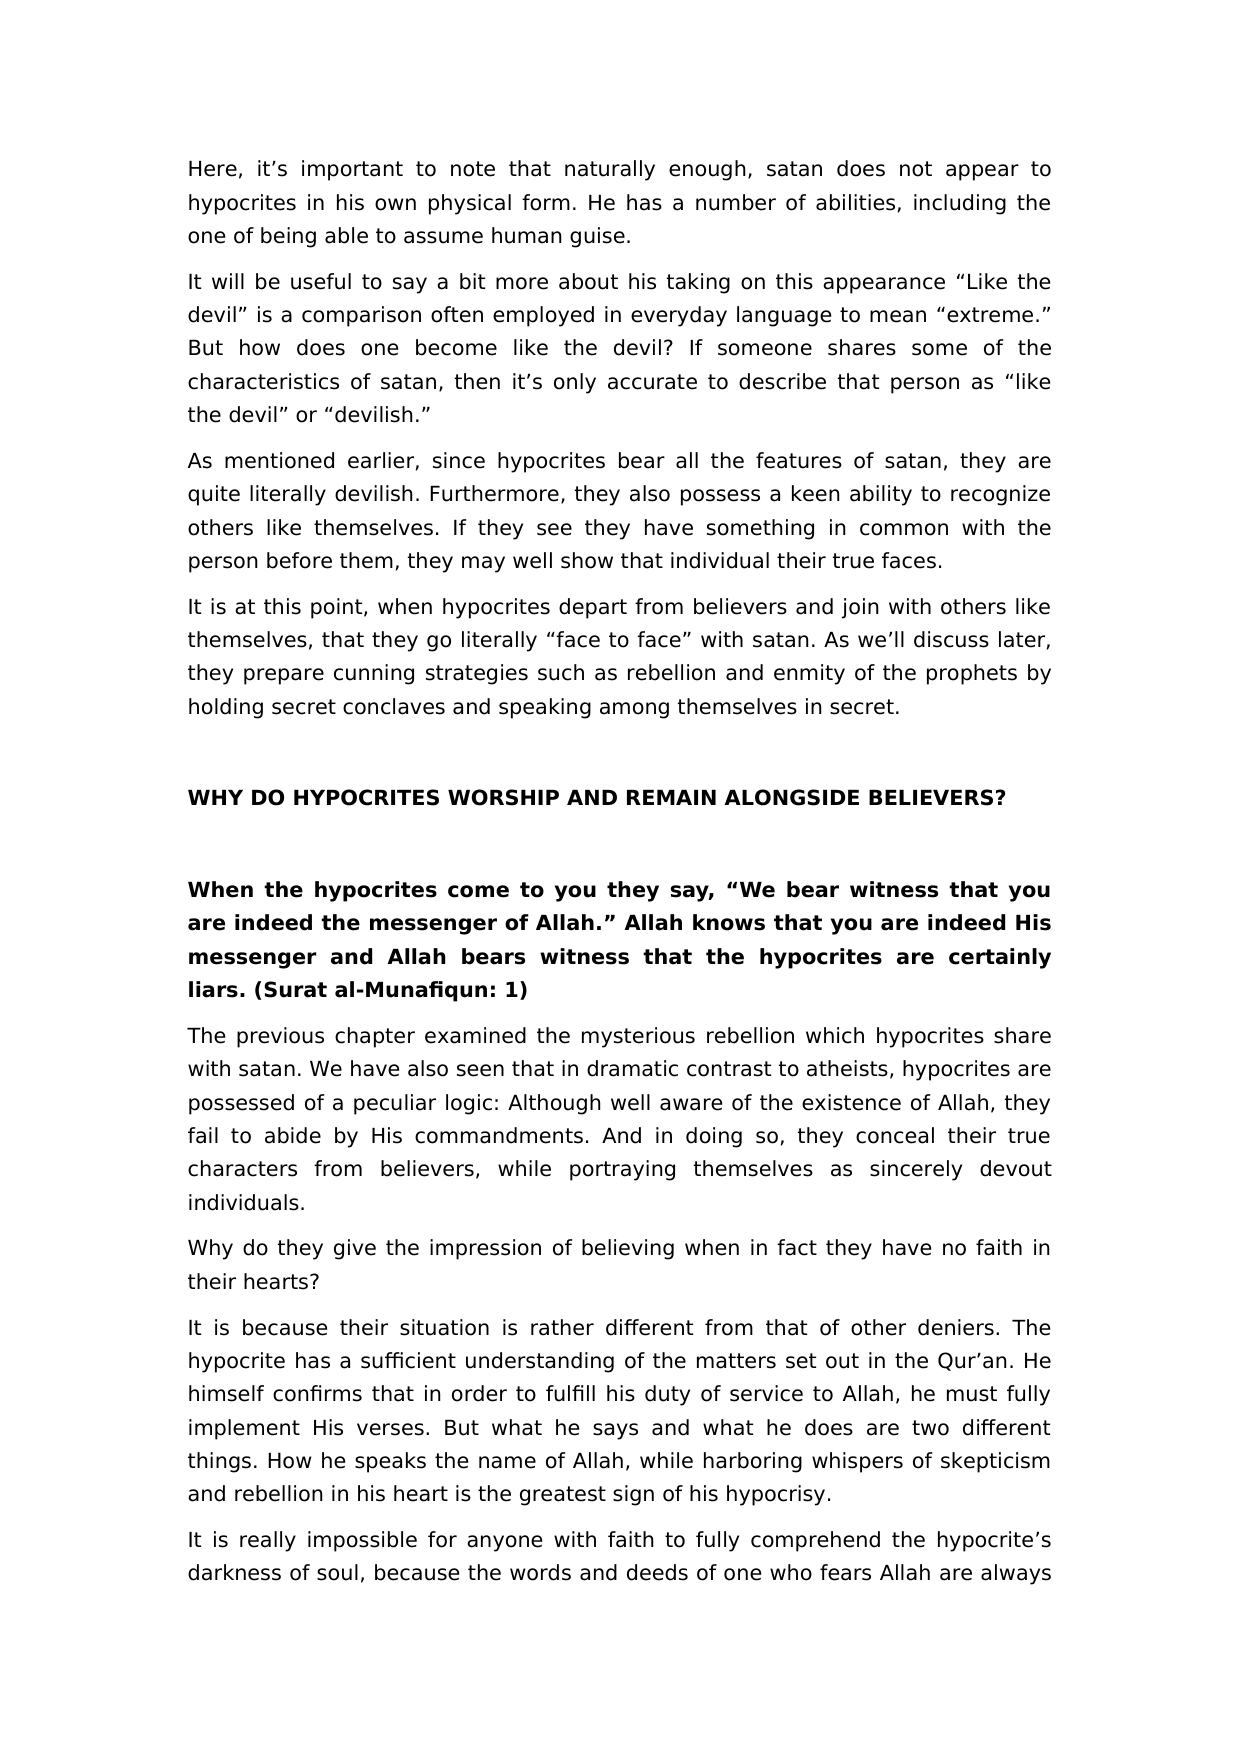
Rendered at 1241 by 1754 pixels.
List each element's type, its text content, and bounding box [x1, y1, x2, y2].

text When the hypocrites come to you they say, “We bear witness that you are indeed the messenger of Allah.” Allah knows that you are indeed His messenger and Allah bears witness that the hypocrites are certainly liars. (Surat al-Munafiqun: 1) [187, 871, 1053, 1004]
text It will be useful to say a bit more about his taking on this appearance “Like the devil” is a comparison often employed in everyday language to mean “extreme.” But how does one become like the devil? If someone shares some of the characteristics of satan, then it’s only accurate to describe that person as “like the devil” or “devilish.” [187, 262, 1053, 429]
text Here, it’s important to note that naturally enough, satan does not appear to hypocrites in his own physical form. He has a number of abilities, including the one of being able to assume human guise. [187, 150, 1053, 250]
text WHY DO HYPOCRITES WORSHIP AND REMAIN ALONGSIDE BELIEVERS? [187, 779, 1053, 812]
text Why do they give the impression of believing when in fact they have no faith in their hearts? [187, 1229, 1053, 1296]
text It is because their situation is rather different from that of other deniers. The hypocrite has a sufficient understanding of the matters set out in the Qur’an. He himself confirms that in order to fulfill his duty of service to Allah, he must fully implement His verses. But what he says and what he does are two different things. How he speaks the name of Allah, while harboring whispers of skepticism and rebellion in his heart is the greatest sign of his hypocrisy. [187, 1308, 1053, 1508]
text The previous chapter examined the mysterious rebellion which hypocrites share with satan. We have also seen that in dramatic contrast to atheists, hypocrites are possessed of a peculiar logic: Although well aware of the existence of Allah, they fail to abide by His commandments. And in doing so, they conceal their true characters from believers, while portraying themselves as sincerely devout individuals. [187, 1017, 1053, 1217]
text It is really impossible for anyone with faith to fully comprehend the hypocrite’s darkness of soul, because the words and deeds of one who fears Allah are always [187, 1521, 1053, 1587]
text As mentioned earlier, since hypocrites bear all the features of satan, they are quite literally devilish. Furthermore, they also possess a keen ability to recognize others like themselves. If they see they have something in common with the person before them, they may well show that individual their true faces. [187, 442, 1053, 575]
text It is at this point, when hypocrites depart from believers and join with others like themselves, that they go literally “face to face” with satan. As we’ll discuss later, they prepare cunning strategies such as rebellion and enmity of the prophets by holding secret conclaves and speaking among themselves in secret. [187, 587, 1053, 721]
